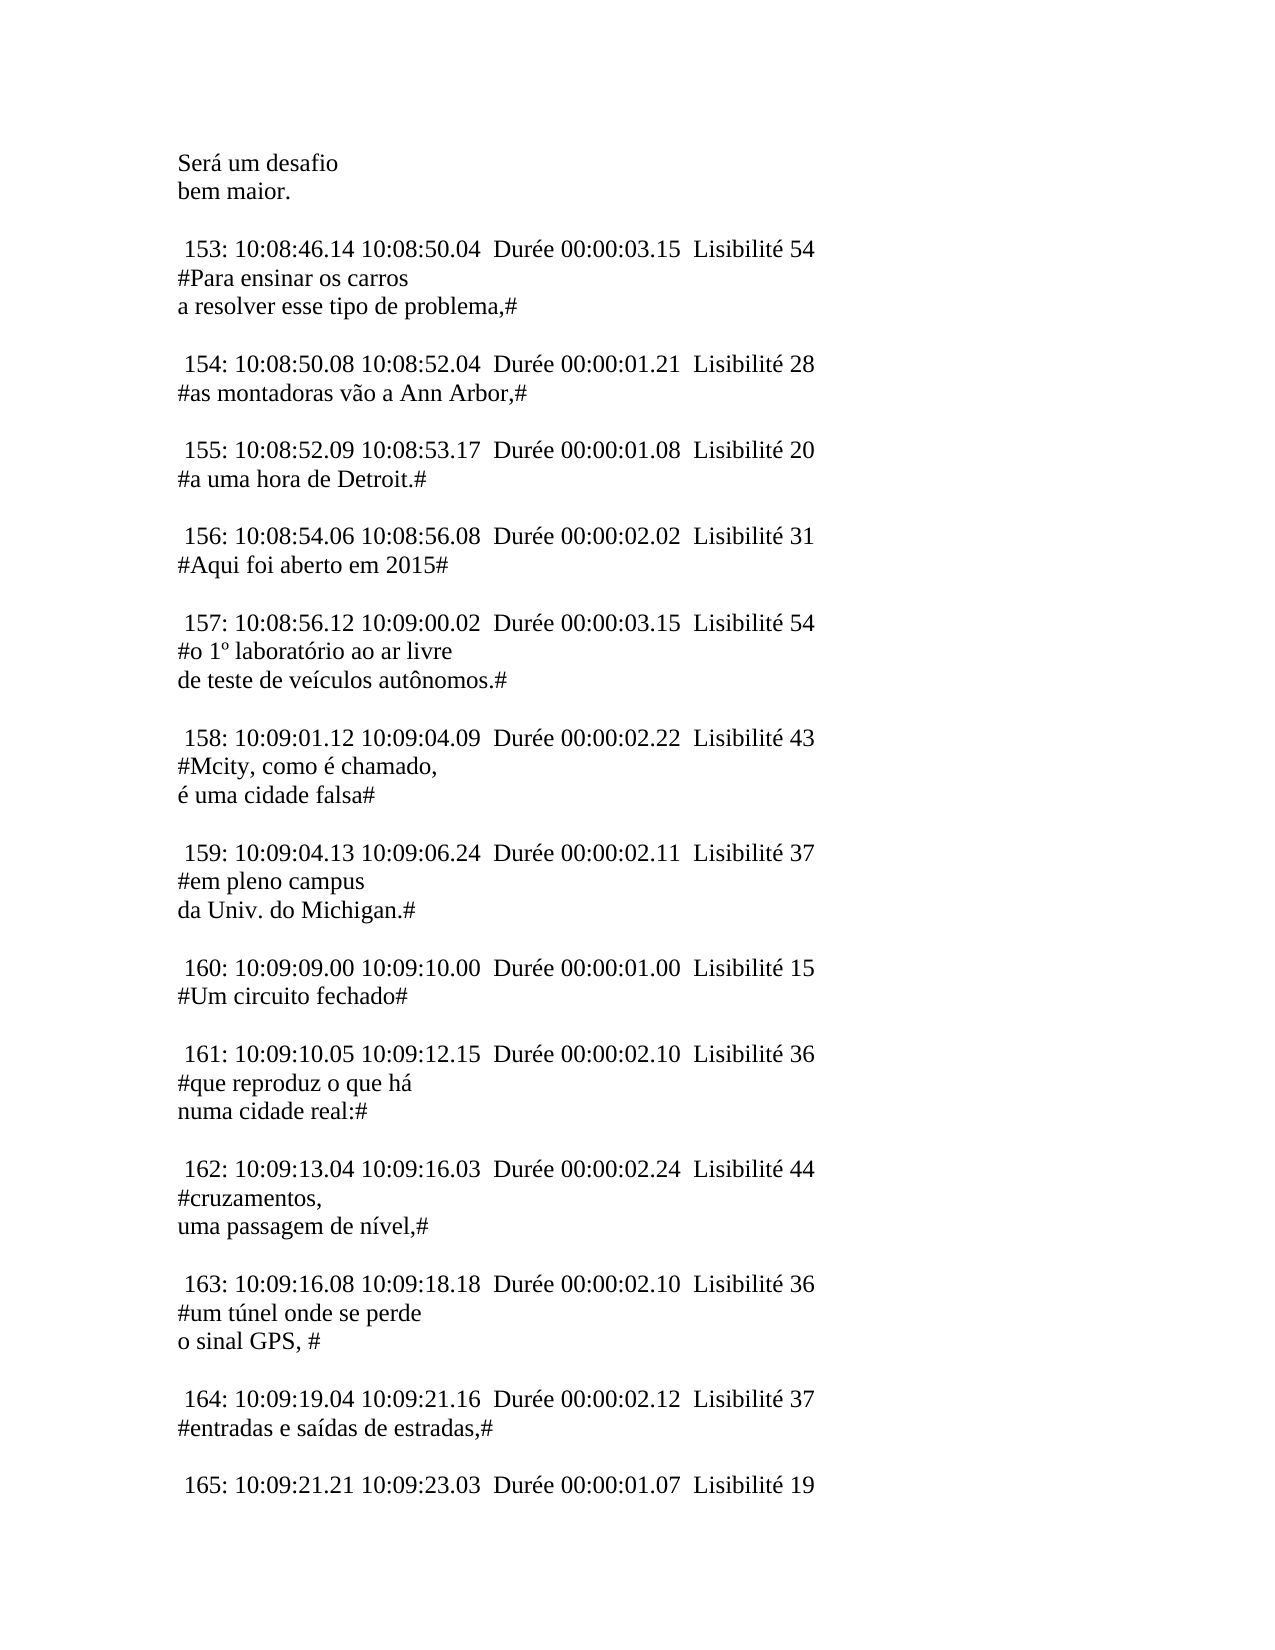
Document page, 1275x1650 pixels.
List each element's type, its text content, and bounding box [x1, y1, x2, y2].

text bem maior. [177, 176, 1098, 205]
text 156: 10:08:54.06 10:08:56.08 Durée 00:00:02.02 Lisibilité 31 [177, 521, 1098, 550]
text #a uma hora de Detroit.# [177, 464, 1098, 493]
text de teste de veículos autônomos.# [177, 665, 1098, 694]
text o sinal GPS, # [177, 1326, 1098, 1355]
text #Aqui foi aberto em 2015# [177, 550, 1098, 579]
text #cruzamentos, [177, 1183, 1098, 1211]
text da Univ. do Michigan.# [177, 895, 1098, 924]
text 161: 10:09:10.05 10:09:12.15 Durée 00:00:02.10 Lisibilité 36 [177, 1039, 1098, 1068]
text 155: 10:08:52.09 10:08:53.17 Durée 00:00:01.08 Lisibilité 20 [177, 435, 1098, 464]
text #um túnel onde se perde [177, 1298, 1098, 1326]
text Será um desafio [177, 148, 1098, 176]
text #entradas e saídas de estradas,# [177, 1413, 1098, 1441]
text 164: 10:09:19.04 10:09:21.16 Durée 00:00:02.12 Lisibilité 37 [177, 1384, 1098, 1413]
text 158: 10:09:01.12 10:09:04.09 Durée 00:00:02.22 Lisibilité 43 [177, 723, 1098, 751]
text 153: 10:08:46.14 10:08:50.04 Durée 00:00:03.15 Lisibilité 54 [177, 234, 1098, 263]
text #Mcity, como é chamado, [177, 751, 1098, 780]
text 162: 10:09:13.04 10:09:16.03 Durée 00:00:02.24 Lisibilité 44 [177, 1154, 1098, 1183]
text #Para ensinar os carros [177, 263, 1098, 291]
text 154: 10:08:50.08 10:08:52.04 Durée 00:00:01.21 Lisibilité 28 [177, 349, 1098, 378]
text numa cidade real:# [177, 1096, 1098, 1125]
text é uma cidade falsa# [177, 780, 1098, 809]
text a resolver esse tipo de problema,# [177, 291, 1098, 320]
text 157: 10:08:56.12 10:09:00.02 Durée 00:00:03.15 Lisibilité 54 [177, 608, 1098, 636]
text 165: 10:09:21.21 10:09:23.03 Durée 00:00:01.07 Lisibilité 19 [177, 1470, 1098, 1499]
text 159: 10:09:04.13 10:09:06.24 Durée 00:00:02.11 Lisibilité 37 [177, 838, 1098, 866]
text #o 1º laboratório ao ar livre [177, 636, 1098, 665]
text #Um circuito fechado# [177, 981, 1098, 1010]
text #que reproduz o que há [177, 1068, 1098, 1096]
text uma passagem de nível,# [177, 1211, 1098, 1240]
text #em pleno campus [177, 866, 1098, 895]
text #as montadoras vão a Ann Arbor,# [177, 378, 1098, 406]
text 160: 10:09:09.00 10:09:10.00 Durée 00:00:01.00 Lisibilité 15 [177, 953, 1098, 981]
text 163: 10:09:16.08 10:09:18.18 Durée 00:00:02.10 Lisibilité 36 [177, 1269, 1098, 1298]
